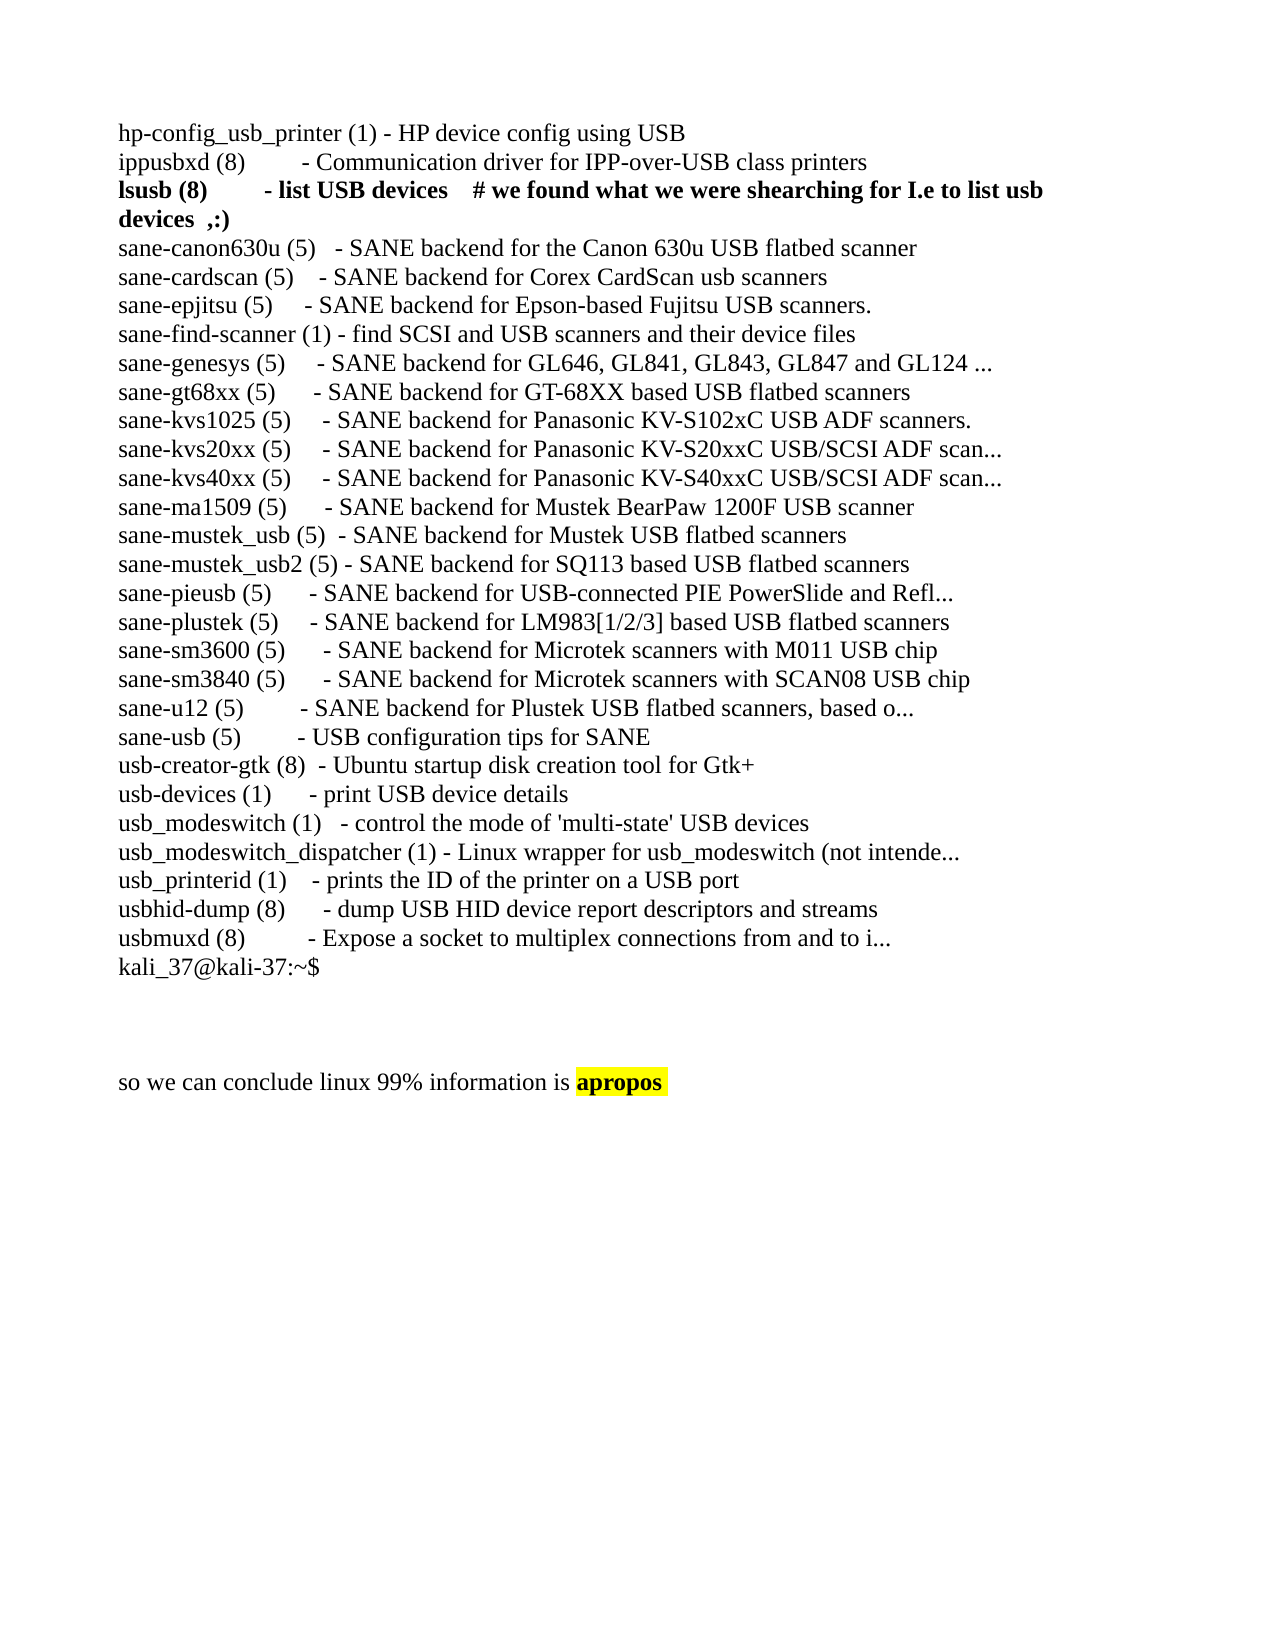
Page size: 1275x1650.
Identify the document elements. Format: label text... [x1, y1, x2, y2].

text usbhid-dump (8) - dump USB HID device report descriptors and streams [118, 894, 1157, 923]
text sane-kvs20xx (5) - SANE backend for Panasonic KV-S20xxC USB/SCSI ADF scan... [118, 434, 1157, 463]
text sane-kvs40xx (5) - SANE backend for Panasonic KV-S40xxC USB/SCSI ADF scan... [118, 463, 1157, 492]
text sane-mustek_usb (5) - SANE backend for Mustek USB flatbed scanners [118, 521, 1157, 549]
text hp-config_usb_printer (1) - HP device config using USB [118, 118, 1157, 147]
text usb_modeswitch (1) - control the mode of 'multi-state' USB devices [118, 808, 1157, 837]
text sane-gt68xx (5) - SANE backend for GT-68XX based USB flatbed scanners [118, 377, 1157, 406]
text kali_37@kali-37:~$ [118, 952, 1157, 981]
text ippusbxd (8) - Communication driver for IPP-over-USB class printers [118, 147, 1157, 176]
text sane-find-scanner (1) - find SCSI and USB scanners and their device files [118, 319, 1157, 348]
text usb_printerid (1) - prints the ID of the printer on a USB port [118, 866, 1157, 894]
text sane-canon630u (5) - SANE backend for the Canon 630u USB flatbed scanner [118, 233, 1157, 262]
text sane-genesys (5) - SANE backend for GL646, GL841, GL843, GL847 and GL124 ... [118, 348, 1157, 377]
text sane-plustek (5) - SANE backend for LM983[1/2/3] based USB flatbed scanners [118, 607, 1157, 636]
text sane-pieusb (5) - SANE backend for USB-connected PIE PowerSlide and Refl... [118, 578, 1157, 607]
text usb-creator-gtk (8) - Ubuntu startup disk creation tool for Gtk+ [118, 751, 1157, 779]
text sane-sm3840 (5) - SANE backend for Microtek scanners with SCAN08 USB chip [118, 664, 1157, 693]
text sane-mustek_usb2 (5) - SANE backend for SQ113 based USB flatbed scanners [118, 549, 1157, 578]
text sane-u12 (5) - SANE backend for Plustek USB flatbed scanners, based o... [118, 693, 1157, 722]
text sane-epjitsu (5) - SANE backend for Epson-based Fujitsu USB scanners. [118, 291, 1157, 319]
text sane-sm3600 (5) - SANE backend for Microtek scanners with M011 USB chip [118, 636, 1157, 664]
text sane-ma1509 (5) - SANE backend for Mustek BearPaw 1200F USB scanner [118, 492, 1157, 521]
text sane-cardscan (5) - SANE backend for Corex CardScan usb scanners [118, 262, 1157, 291]
text lsusb (8) - list USB devices # we found what we were shearching for I.e to list usb devices ,:) [118, 176, 1157, 233]
text sane-kvs1025 (5) - SANE backend for Panasonic KV-S102xC USB ADF scanners. [118, 406, 1157, 434]
text so we can conclude linux 99% information is apropos [118, 1067, 1157, 1096]
text sane-usb (5) - USB configuration tips for SANE [118, 722, 1157, 751]
text usb-devices (1) - print USB device details [118, 779, 1157, 808]
text usb_modeswitch_dispatcher (1) - Linux wrapper for usb_modeswitch (not intende... [118, 837, 1157, 866]
text usbmuxd (8) - Expose a socket to multiplex connections from and to i... [118, 923, 1157, 952]
